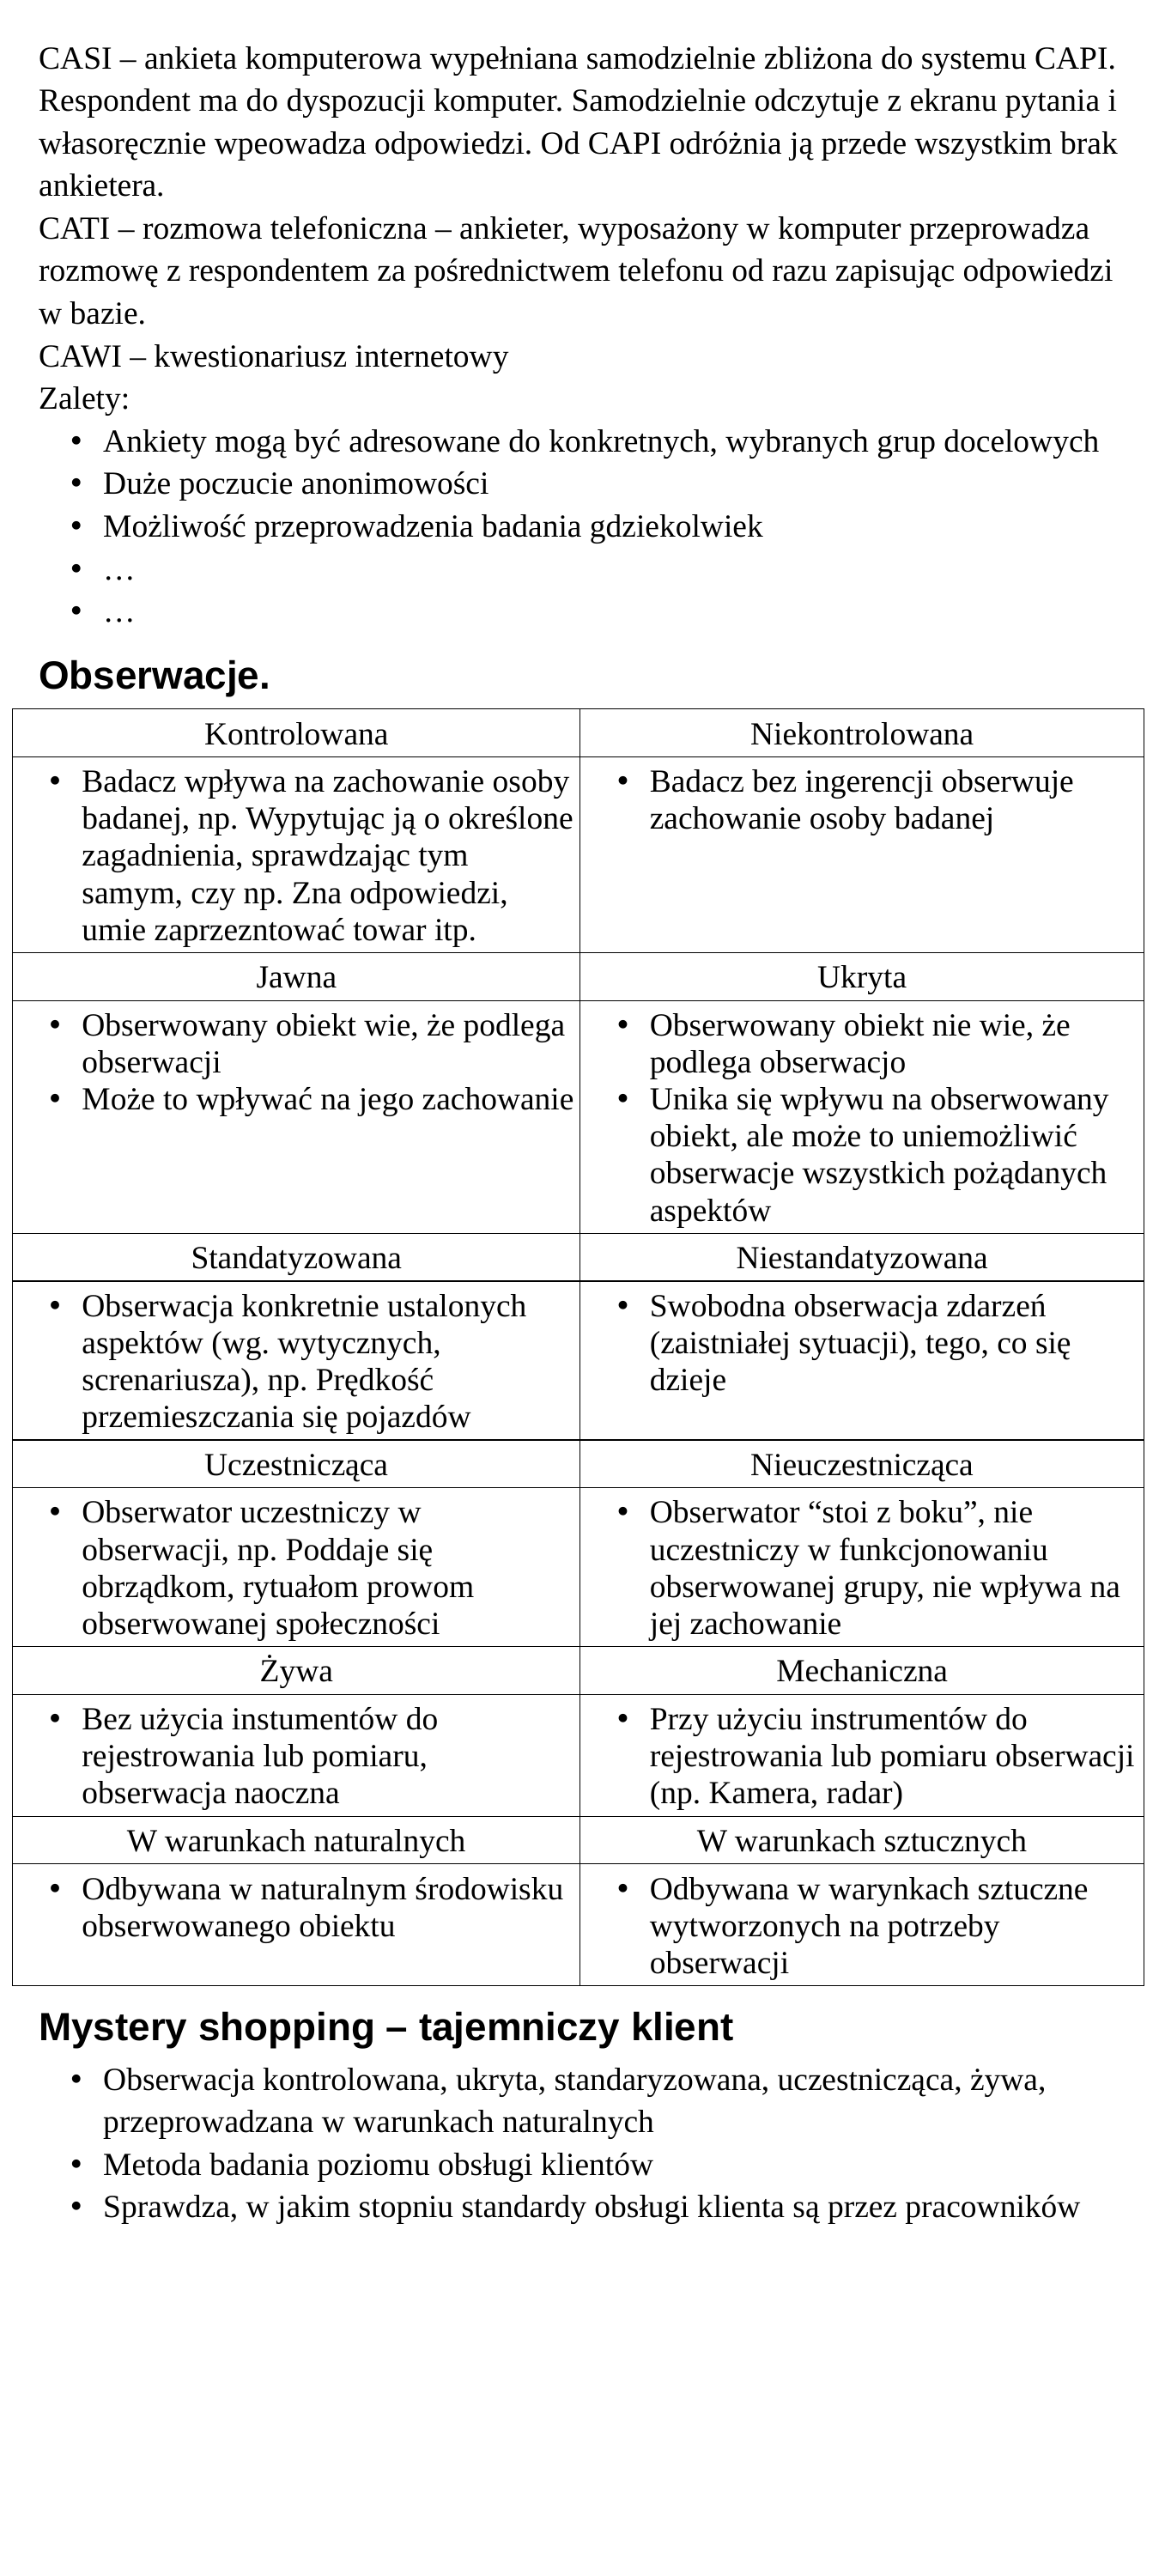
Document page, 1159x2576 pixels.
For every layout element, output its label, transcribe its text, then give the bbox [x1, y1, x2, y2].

text CAWI – kwestionariusz internetowy [39, 337, 1120, 374]
table_cell Bez użycia instumentów do rejestrowania lub pomiaru, obserwacja naoczna [13, 1695, 580, 1815]
list … [70, 550, 1120, 586]
table_cell Żywa [13, 1647, 580, 1694]
list … [70, 592, 1120, 629]
text CASI – ankieta komputerowa wypełniana samodzielnie zbliżona do systemu CAPI. Respondent ma do dyspozucji komputer. Samodzielnie odczytuje z ekranu pytania i własoręcznie wpeowadza odpowiedzi. Od CAPI odróżnia ją przede wszystkim brak ankietera. [39, 39, 1120, 204]
table_header Niekontrolowana [580, 709, 1144, 756]
table_cell Standatyzowana [13, 1234, 580, 1280]
table_cell W warunkach naturalnych [13, 1817, 580, 1863]
table_cell Obserwowany obiekt nie wie, że podlega obserwacjo Unika się wpływu na obserwowany obiekt, ale może to uniemożliwić obserwacje wszystkich pożądanych aspektów [580, 1001, 1144, 1233]
table_cell Obserwowany obiekt wie, że podlega obserwacji Może to wpływać na jego zachowanie [13, 1001, 580, 1233]
table_cell Badacz wpływa na zachowanie osoby badanej, np. Wypytując ją o określone zagadnienia, sprawdzając tym samym, czy np. Zna odpowiedzi, umie zaprzezntować towar itp. [13, 757, 580, 952]
table_cell Ukryta [580, 953, 1144, 999]
table_cell Nieuczestnicząca [580, 1441, 1144, 1487]
table_cell Odbywana w warynkach sztuczne wytworzonych na potrzeby obserwacji [580, 1864, 1144, 1985]
table_cell W warunkach sztucznych [580, 1817, 1144, 1863]
table_cell Uczestnicząca [13, 1441, 580, 1487]
table_cell Obserwator uczestniczy w obserwacji, np. Poddaje się obrządkom, rytuałom prowom obserwowanej społeczności [13, 1488, 580, 1646]
text Zalety: [39, 380, 1120, 416]
table_cell Obserwator “stoi z boku”, nie uczestniczy w funkcjonowaniu obserwowanej grupy, nie wpływa na jej zachowanie [580, 1488, 1144, 1646]
list Możliwość przeprowadzenia badania gdziekolwiek [70, 507, 1120, 544]
subtitle Mystery shopping – tajemniczy klient [39, 2004, 1120, 2050]
table_cell Przy użyciu instrumentów do rejestrowania lub pomiaru obserwacji (np. Kamera, radar) [580, 1695, 1144, 1815]
list Obserwacja kontrolowana, ukryta, standaryzowana, uczestnicząca, żywa, przeprowadzana w warunkach naturalnych [70, 2060, 1120, 2140]
list Sprawdza, w jakim stopniu standardy obsługi klienta są przez pracowników [70, 2188, 1120, 2225]
subtitle Obserwacje. [39, 653, 1120, 698]
table_cell Mechaniczna [580, 1647, 1144, 1694]
table_cell Badacz bez ingerencji obserwuje zachowanie osoby badanej [580, 757, 1144, 952]
table_cell Jawna [13, 953, 580, 999]
table_cell Obserwacja konkretnie ustalonych aspektów (wg. wytycznych, screnariusza), np. Prędkość przemieszczania się pojazdów [13, 1282, 580, 1439]
list Duże poczucie anonimowości [70, 465, 1120, 501]
table_cell Niestandatyzowana [580, 1234, 1144, 1280]
text CATI – rozmowa telefoniczna – ankieter, wyposażony w komputer przeprowadza rozmowę z respondentem za pośrednictwem telefonu od razu zapisując odpowiedzi w bazie. [39, 209, 1120, 331]
list Metoda badania poziomu obsługi klientów [70, 2145, 1120, 2182]
table_header Kontrolowana [13, 709, 580, 756]
table_cell Odbywana w naturalnym środowisku obserwowanego obiektu [13, 1864, 580, 1985]
table_cell Swobodna obserwacja zdarzeń (zaistniałej sytuacji), tego, co się dzieje [580, 1282, 1144, 1439]
list Ankiety mogą być adresowane do konkretnych, wybranych grup docelowych [70, 422, 1120, 459]
